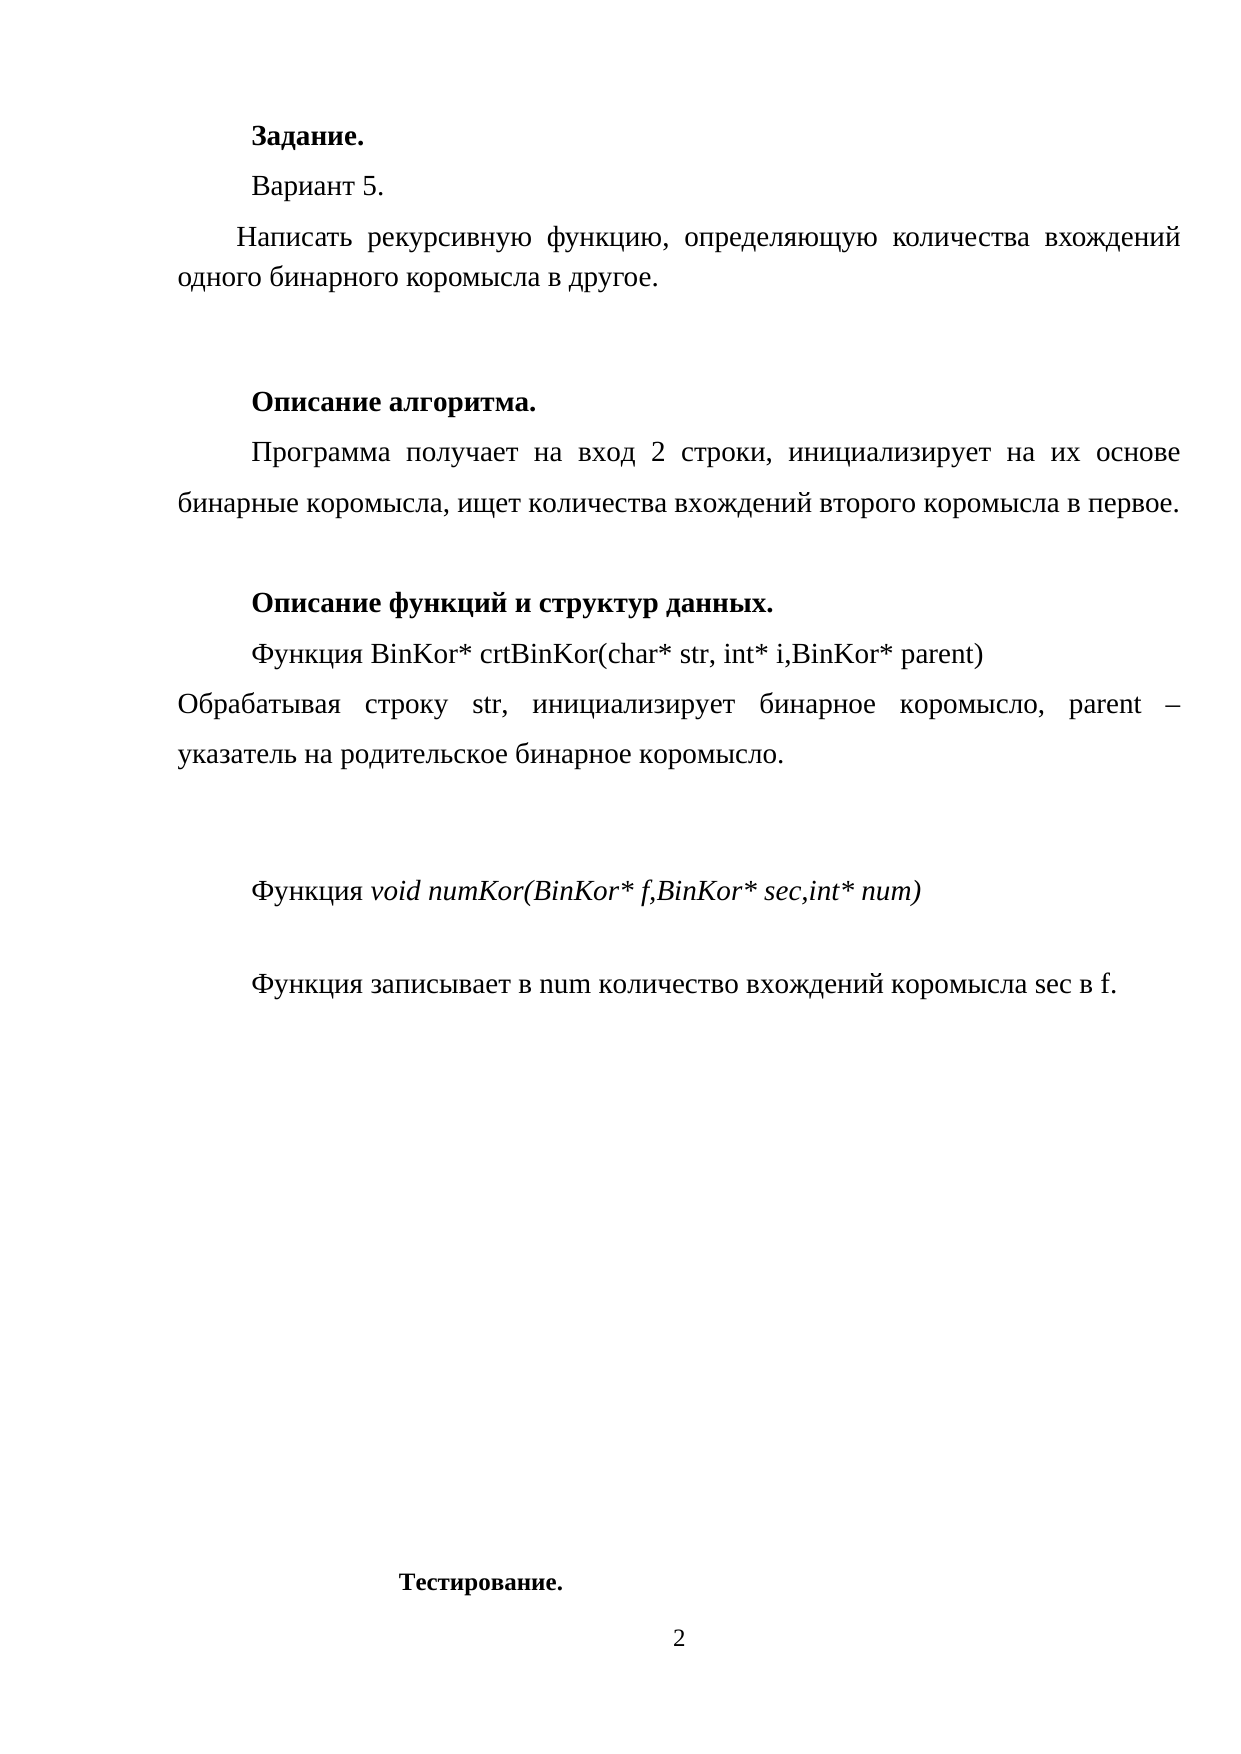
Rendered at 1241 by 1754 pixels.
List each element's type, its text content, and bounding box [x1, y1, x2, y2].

text Обрабатывая строку str, инициализирует бинарное коромысло, parent – указатель на родительское бинарное коромысло. [177, 686, 1181, 770]
text Функция записывает в num количество вхождений коромысла sec в f. [177, 966, 1181, 1000]
text Вариант 5. [177, 168, 1181, 202]
text Написать рекурсивную функцию, определяющую количества вхождений одного бинарного коромысла в другое. [177, 219, 1181, 292]
text Описание алгоритма. [177, 384, 1181, 418]
text Задание. [177, 118, 1181, 152]
text Функция void numKor(BinKor* f,BinKor* sec,int* num) [177, 873, 1181, 907]
text Программа получает на вход 2 строки, инициализирует на их основе бинарные коромысла, ищет количества вхождений второго коромысла в первое. [177, 434, 1181, 518]
text Функция BinKor* crtBinKor(char* str, int* i,BinKor* parent) [177, 636, 1181, 669]
text Описание функций и структур данных. [177, 586, 1181, 619]
text Тестирование. [177, 1563, 1181, 1597]
